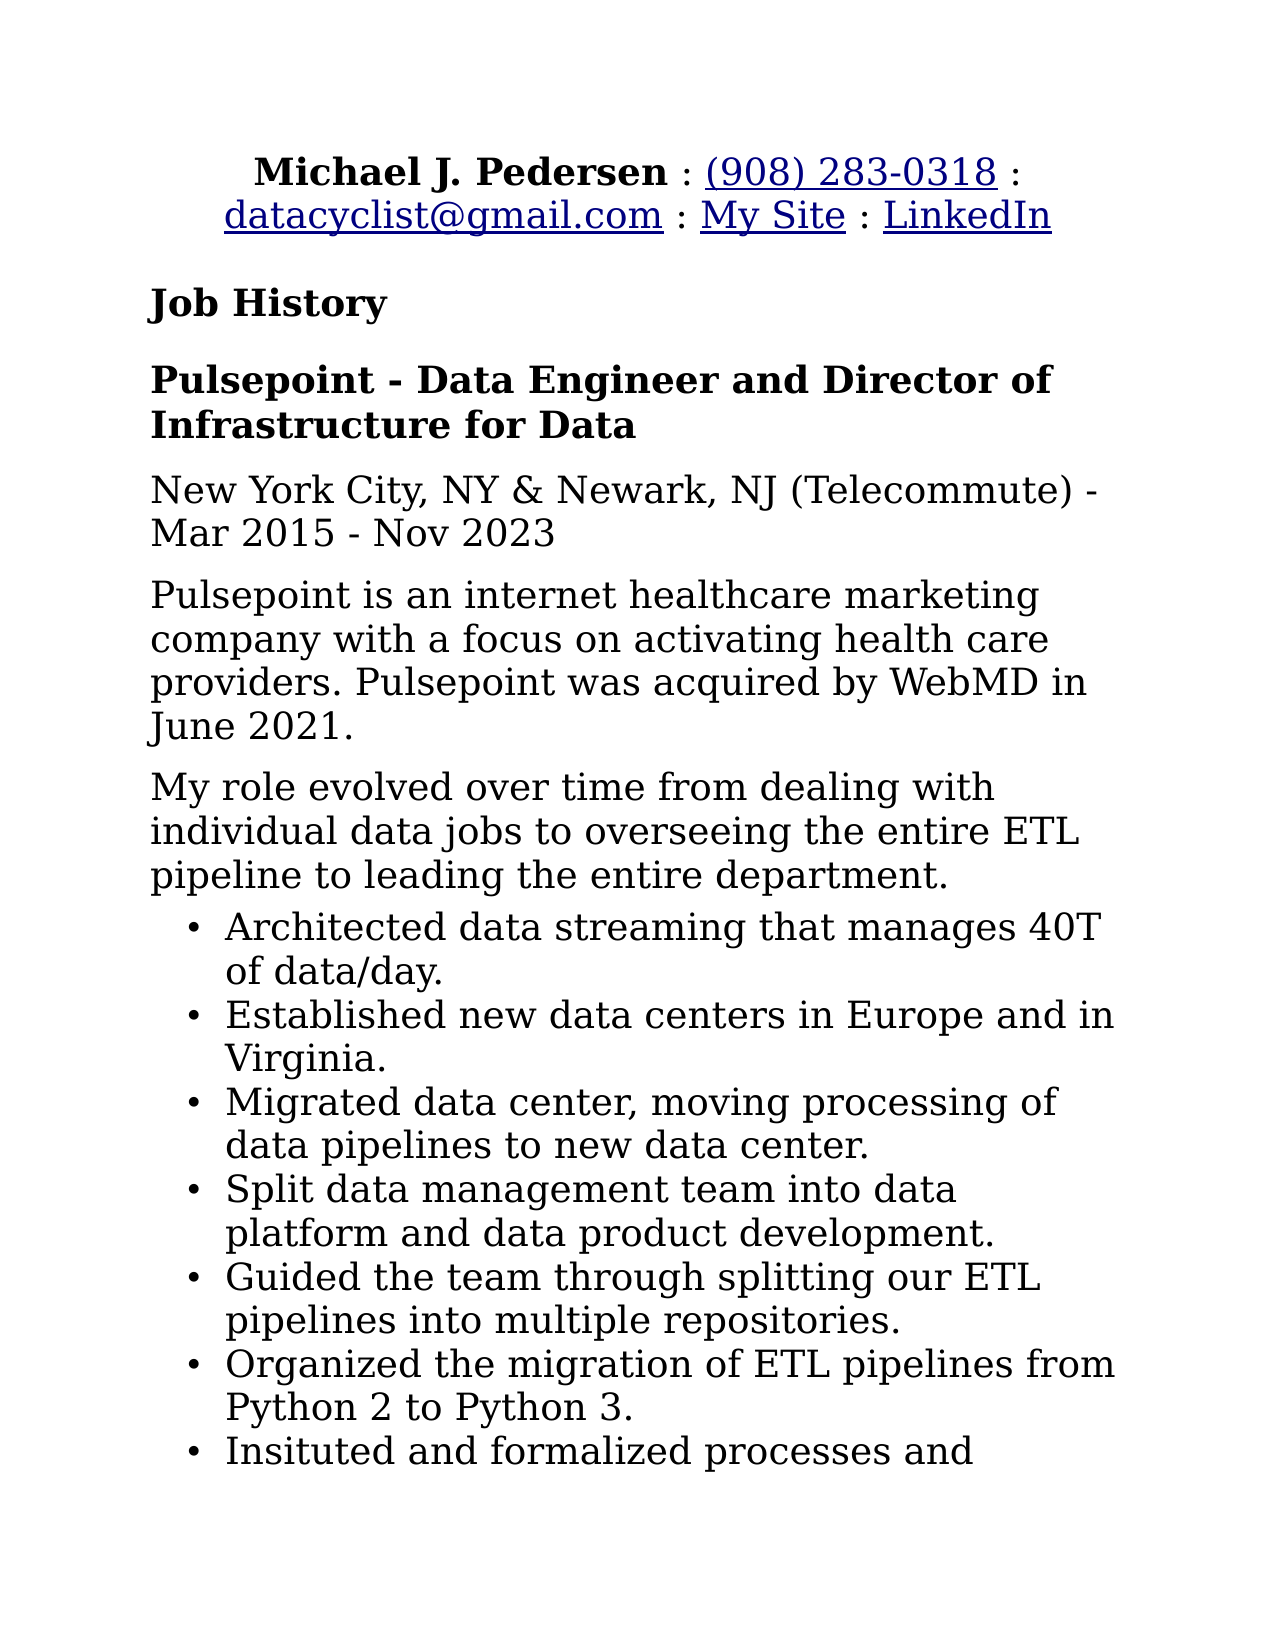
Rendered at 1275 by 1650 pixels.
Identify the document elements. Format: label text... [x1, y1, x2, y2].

list Migrated data center, moving processing of data pipelines to new data center. [187, 1081, 1125, 1168]
text Pulsepoint is an internet healthcare marketing company with a focus on activating health care providers. Pulsepoint was acquired by WebMD in June 2021. [150, 573, 1125, 748]
text My role evolved over time from dealing with individual data jobs to overseeing the entire ETL pipeline to leading the entire department. [150, 766, 1125, 897]
subtitle Job History [150, 281, 1125, 325]
list Established new data centers in Europe and in Virginia. [187, 993, 1125, 1081]
subtitle Pulsepoint - Data Engineer and Director of Infrastructure for Data [150, 359, 1125, 447]
list Split data management team into data platform and data product development. [187, 1168, 1125, 1255]
text New York City, NY & Newark, NJ (Telecommute) - Mar 2015 - Nov 2023 [150, 468, 1125, 556]
list Architected data streaming that manages 40T of data/day. [187, 906, 1125, 993]
list Guided the team through splitting our ETL pipelines into multiple repositories. [187, 1255, 1125, 1342]
list Insituted and formalized processes and [187, 1430, 1125, 1473]
list Organized the migration of ETL pipelines from Python 2 to Python 3. [187, 1342, 1125, 1430]
